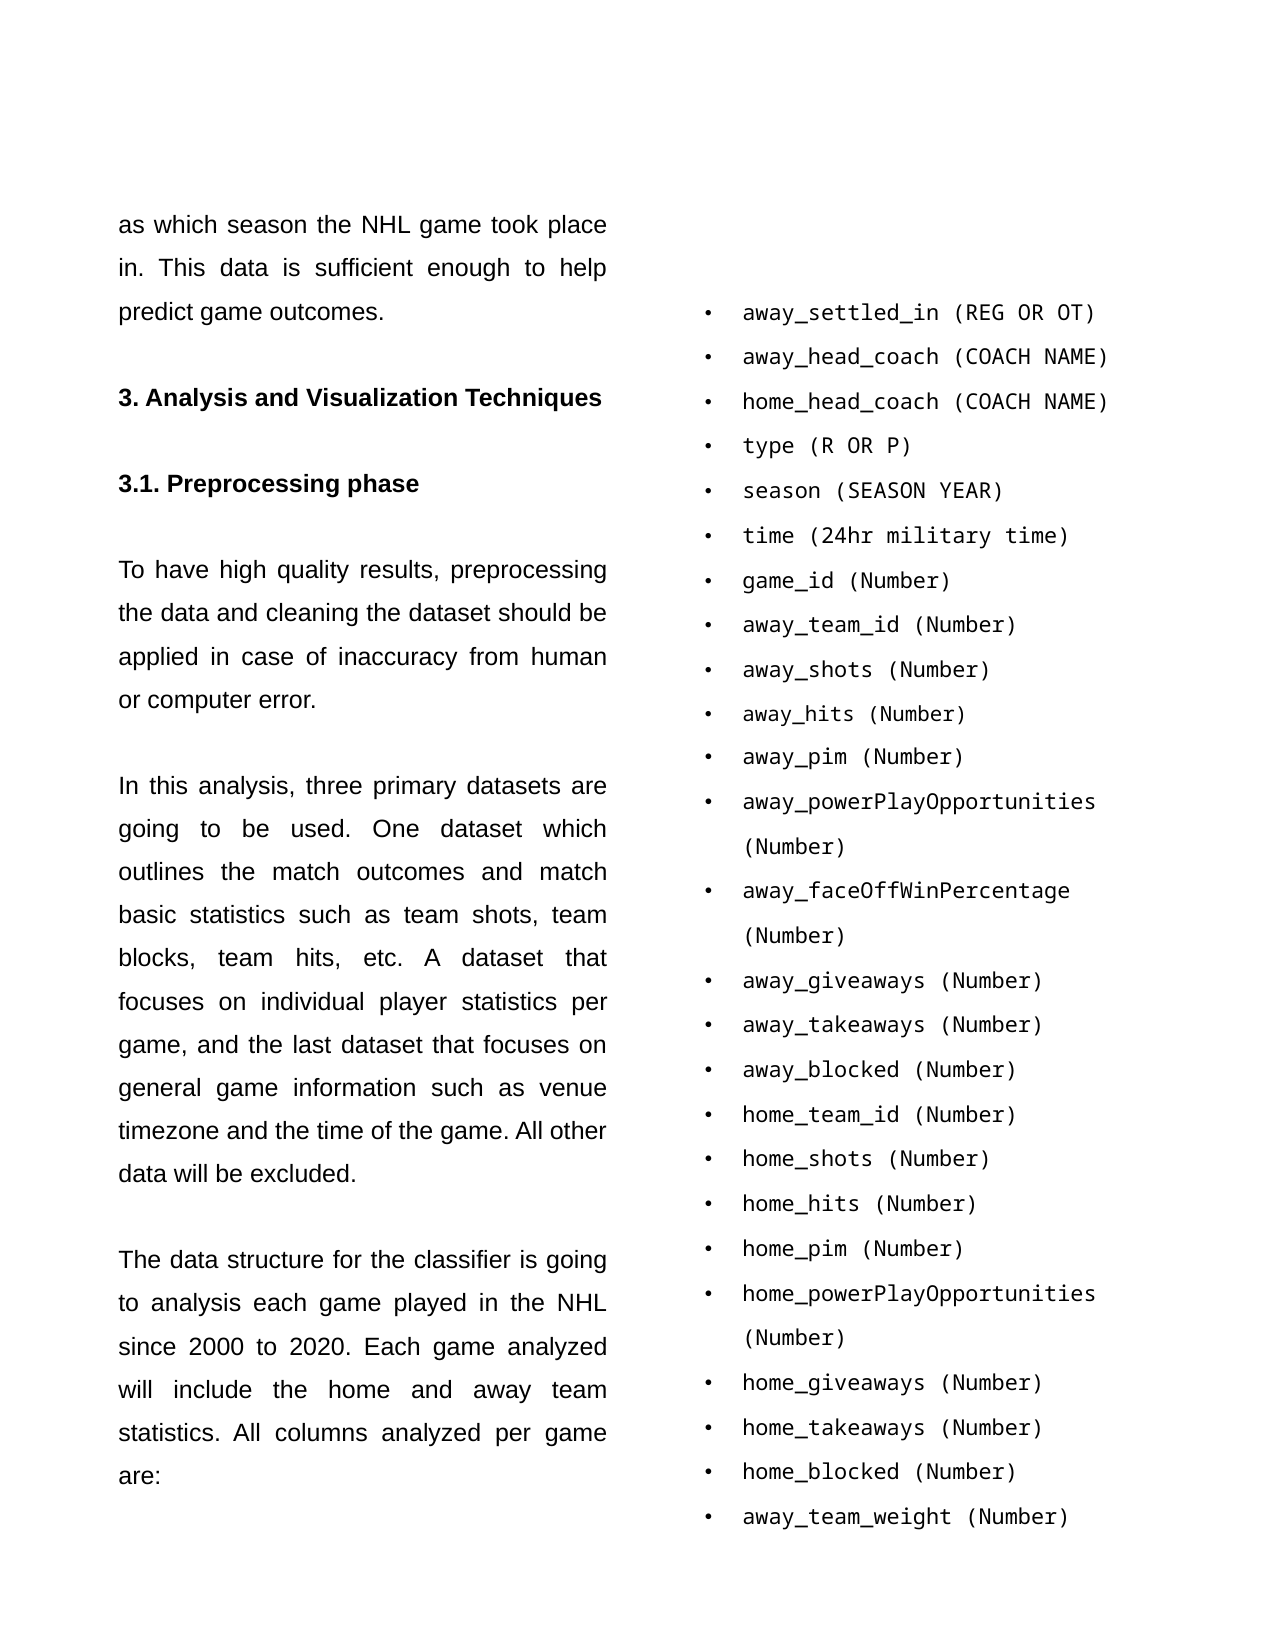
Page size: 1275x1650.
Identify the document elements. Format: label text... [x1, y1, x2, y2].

text To have high quality results, preprocessing the data and cleaning the dataset should be applied in case of inaccuracy from human or computer error. [118, 555, 608, 713]
list home_team_id (Number) [704, 1099, 1157, 1128]
list away_powerPlayOpportunities (Number) [704, 786, 1157, 860]
list home_blocked (Number) [704, 1456, 1157, 1486]
list home_takeaways (Number) [704, 1412, 1157, 1441]
list season (SEASON YEAR) [704, 475, 1157, 505]
text In this analysis, three primary datasets are going to be used. One dataset which outlines the match outcomes and match basic statistics such as team shots, team blocks, team hits, etc. A dataset that focuses on individual player statistics per game, and the last dataset that focuses on general game information such as venue timezone and the time of the game. All other data will be excluded. [118, 771, 608, 1188]
list away_shots (Number) [704, 654, 1157, 684]
list home_head_coach (COACH NAME) [704, 386, 1157, 416]
text The data structure for the classifier is going to analysis each game played in the NHL since 2000 to 2020. Each game analyzed will include the home and away team statistics. All columns analyzed per game are: [118, 1245, 608, 1489]
list away_pim (Number) [704, 741, 1157, 771]
list time (24hr military time) [704, 520, 1157, 550]
list away_settled_in (REG OR OT) [704, 296, 1157, 326]
list home_pim (Number) [704, 1233, 1157, 1263]
list home_hits (Number) [704, 1188, 1157, 1218]
list type (R OR P) [704, 431, 1157, 460]
list away_head_coach (COACH NAME) [704, 341, 1157, 371]
list away_faceOffWinPercentage (Number) [704, 875, 1157, 950]
text 3.1. Preprocessing phase [118, 469, 608, 498]
list away_giveaways (Number) [704, 965, 1157, 994]
text 3. Analysis and Visualization Techniques [118, 383, 608, 411]
list home_giveaways (Number) [704, 1367, 1157, 1397]
list home_powerPlayOpportunities (Number) [704, 1277, 1157, 1352]
list away_hits (Number) [704, 699, 1157, 727]
list away_team_id (Number) [704, 609, 1157, 639]
text as which season the NHL game took place in. This data is sufficient enough to help predict game outcomes. [118, 210, 608, 325]
list away_team_weight (Number) [704, 1501, 1157, 1531]
list game_id (Number) [704, 564, 1157, 594]
list home_shots (Number) [704, 1143, 1157, 1173]
list away_takeaways (Number) [704, 1009, 1157, 1039]
list away_blocked (Number) [704, 1054, 1157, 1084]
